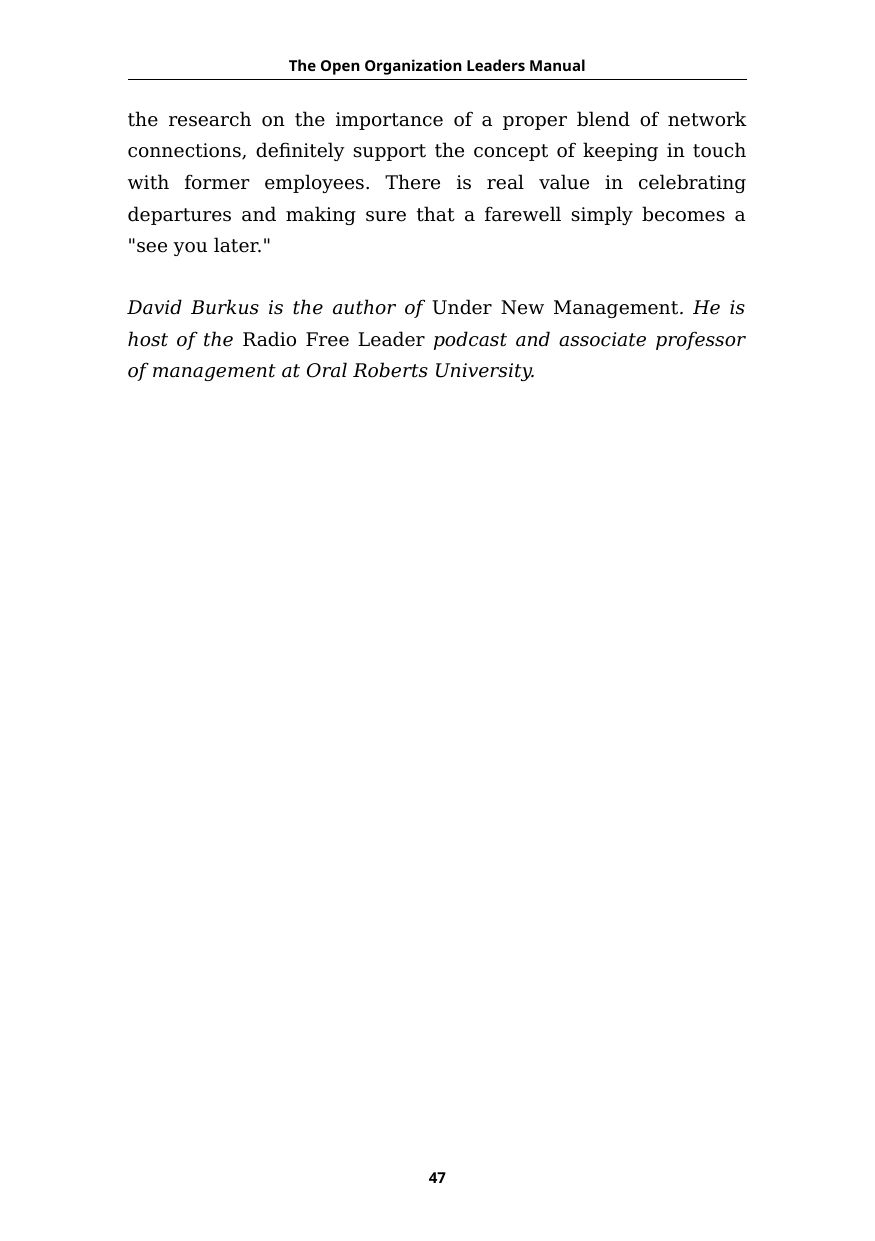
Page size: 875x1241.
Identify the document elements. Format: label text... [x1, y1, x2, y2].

text the research on the importance of a proper blend of network connections, definitely support the concept of keeping in touch with former employees. There is real value in celebrating departures and making sure that a farewell simply becomes a "see you later." [127, 109, 747, 257]
text David Burkus is the author of Under New Management. He is host of the Radio Free Leader podcast and associate professor of management at Oral Roberts University. [127, 297, 747, 382]
